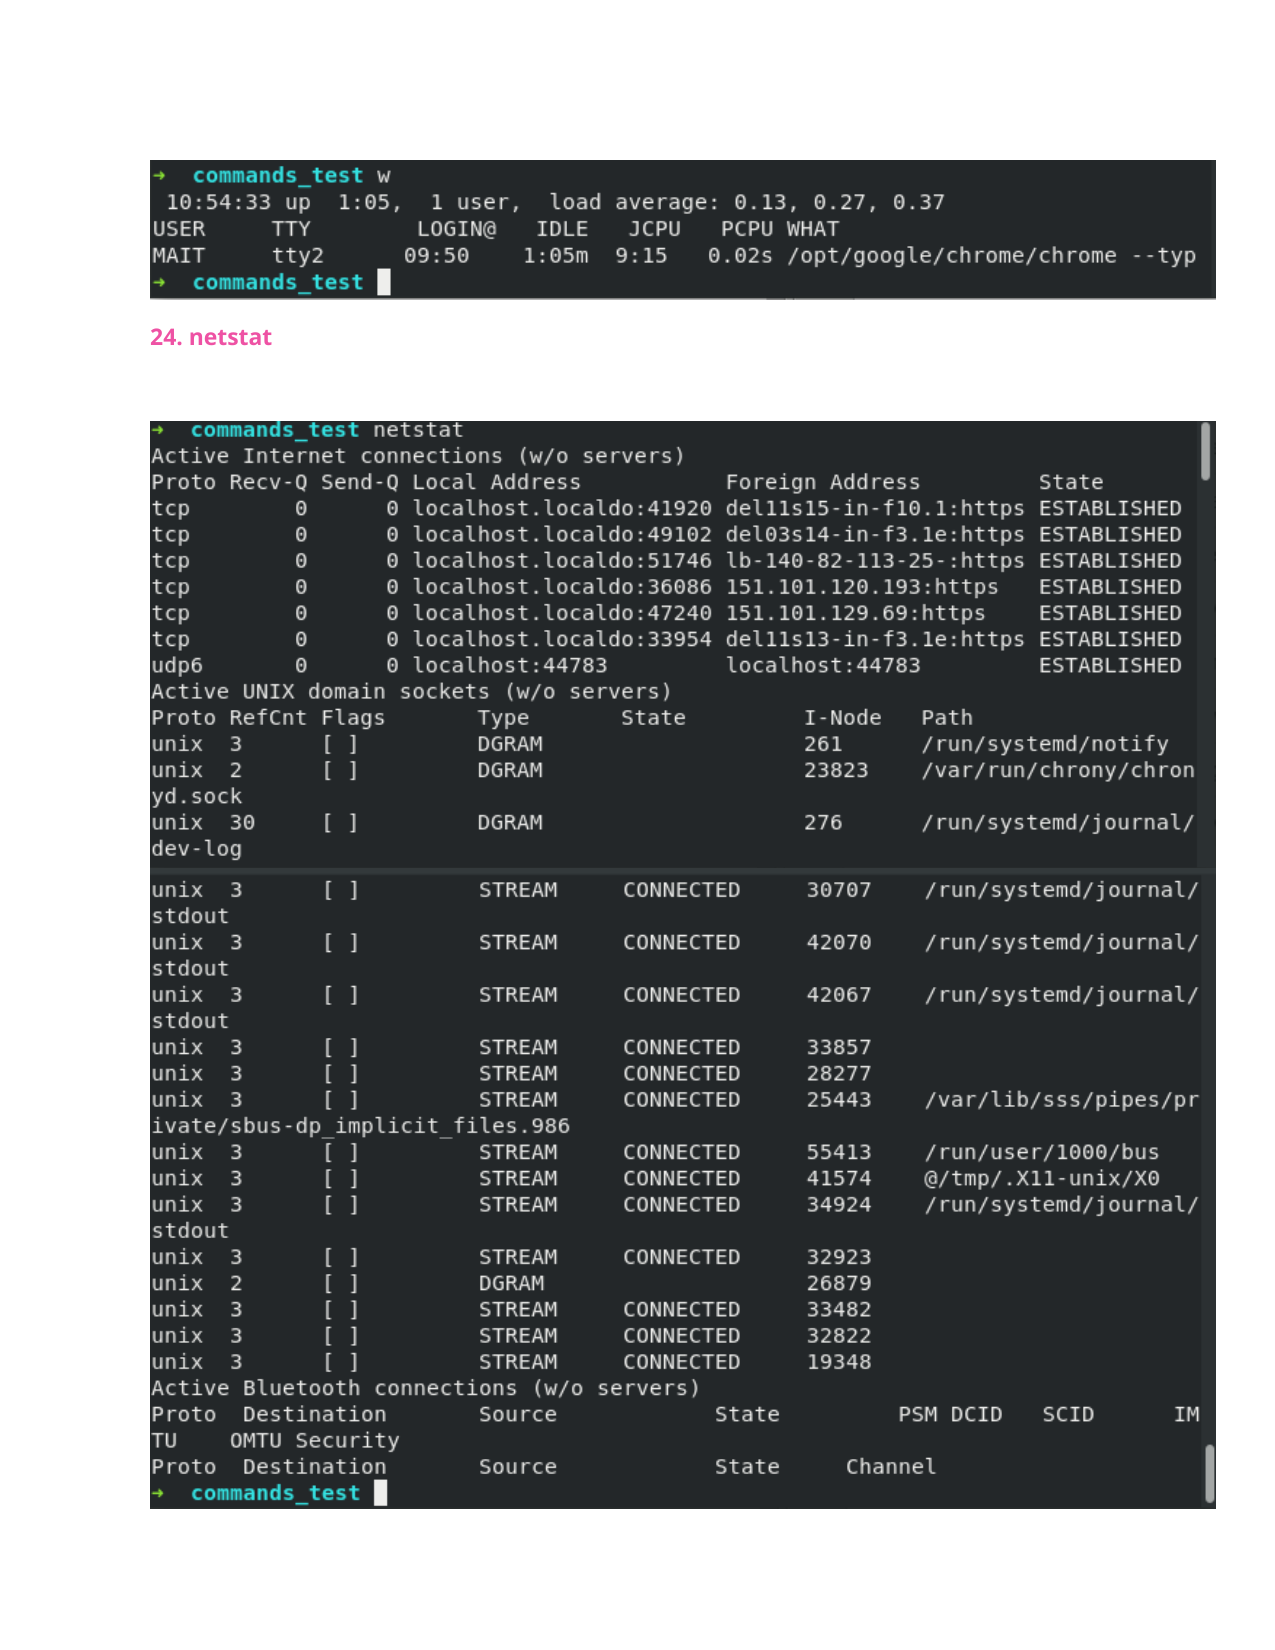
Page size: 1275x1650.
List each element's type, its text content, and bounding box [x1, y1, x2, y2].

text 24. netstat [150, 300, 1216, 352]
picture [150, 421, 1216, 1509]
picture [150, 160, 1216, 300]
